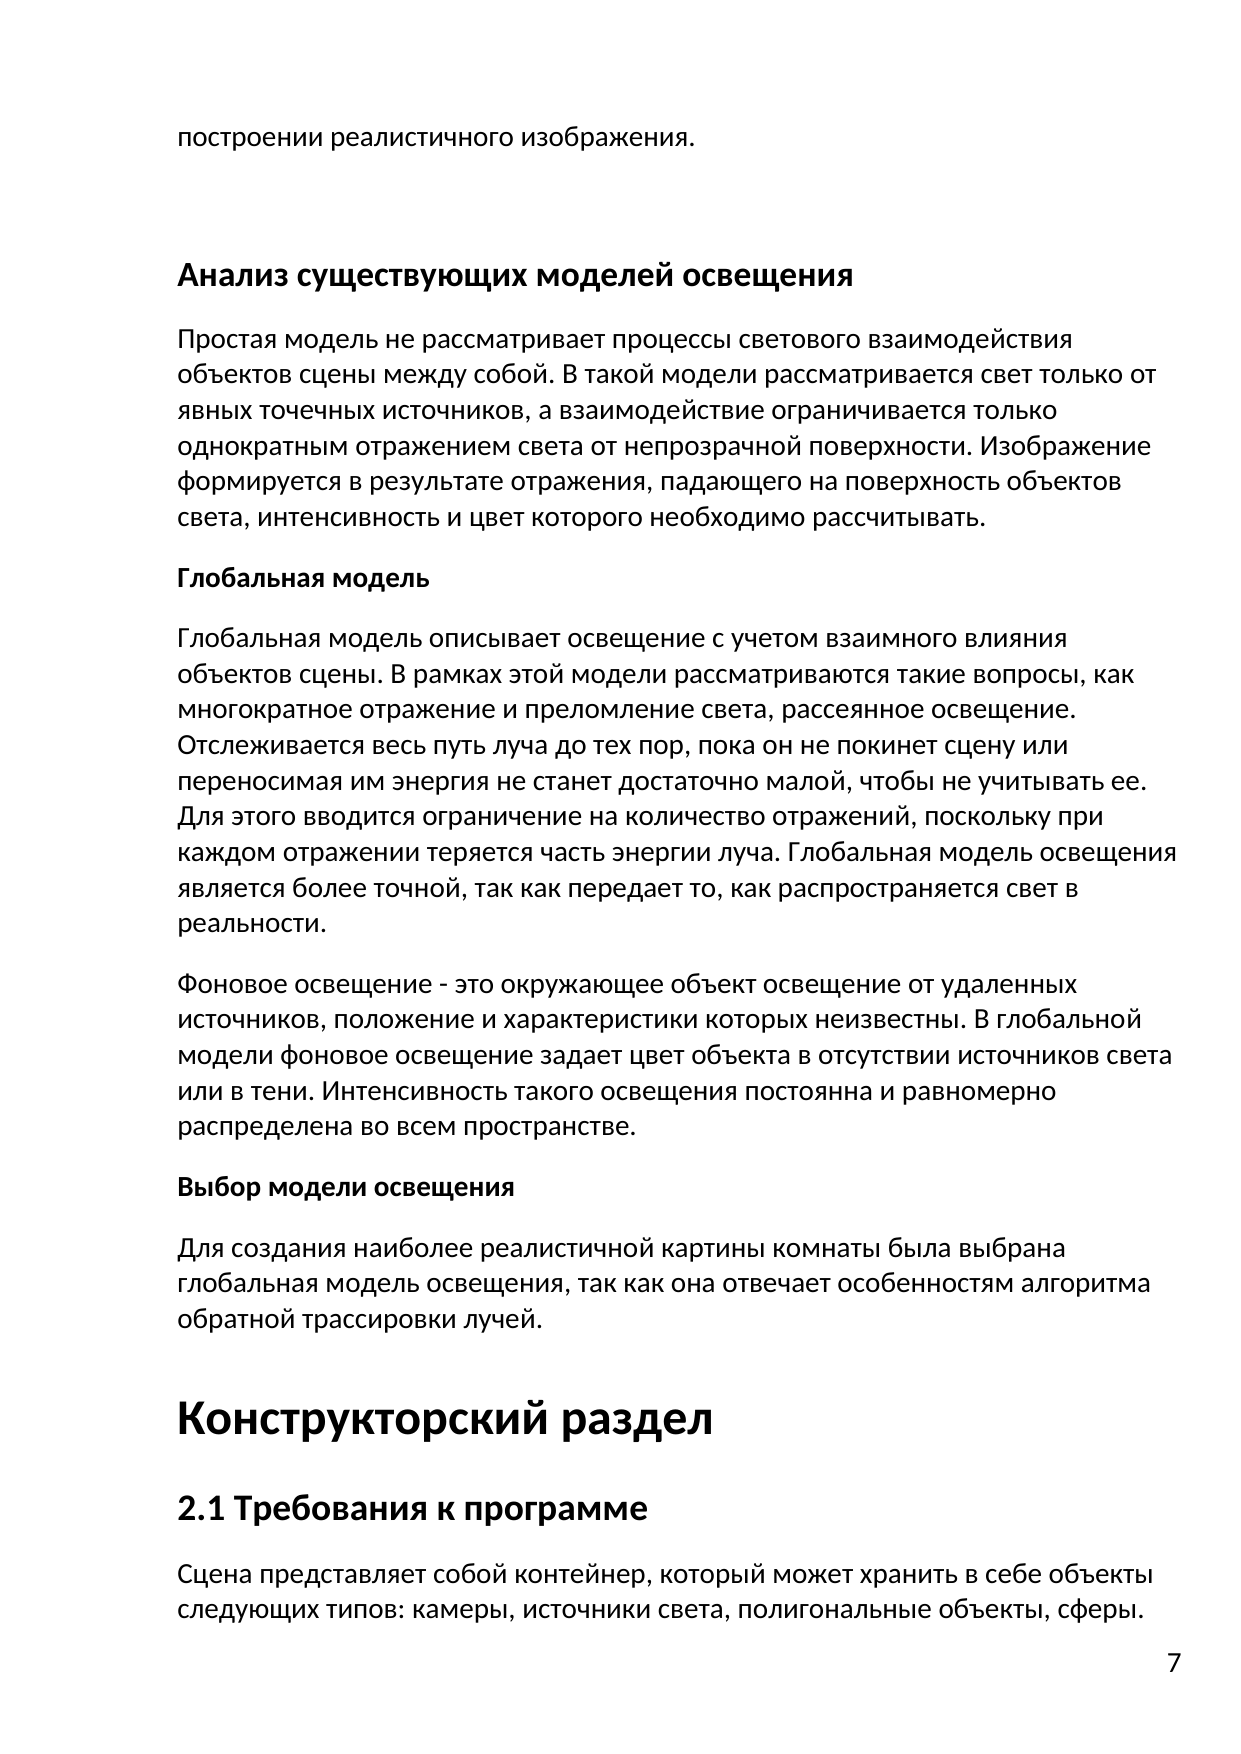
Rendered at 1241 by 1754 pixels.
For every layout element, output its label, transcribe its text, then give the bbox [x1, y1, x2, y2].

text Глобальная модель описывает освещение с учетом взаимного влияния объектов сцены. В рамках этой модели рассматриваются такие вопросы, как многократное отражение и преломление света, рассеянное освещение. Отслеживается весь путь луча до тех пор, пока он не покинет сцену или переносимая им энергия не станет достаточно малой, чтобы не учитывать ее. Для этого вводится ограничение на количество отражений, поскольку при каждом отражении теряется часть энергии луча. Глобальная модель освещения является более точной, так как передает то, как распространяется свет в реальности. [177, 619, 1181, 940]
text построении реалистичного изображения. [177, 118, 1181, 154]
text Фоновое освещение - это окружающее объект освещение от удаленных источников, положение и характеристики которых неизвестны. В глобальной модели фоновое освещение задает цвет объекта в отсутствии источников света или в тени. Интенсивность такого освещения постоянна и равномерно распределена во всем пространстве. [177, 965, 1181, 1143]
text Выбор модели освещения [177, 1168, 1181, 1204]
subtitle Анализ существующих моделей освещения [177, 252, 1181, 295]
text Сцена представляет собой контейнер, который может хранить в себе объекты следующих типов: камеры, источники света, полигональные объекты, сферы. [177, 1555, 1181, 1626]
subtitle 2.1 Требования к программе [177, 1484, 1181, 1530]
text Для создания наиболее реалистичной картины комнаты была выбрана глобальная модель освещения, так как она отвечает особенностям алгоритма обратной трассировки лучей. [177, 1229, 1181, 1336]
text Простая модель не рассматривает процессы светового взаимодействия объектов сцены между собой. В такой модели рассматривается свет только от явных точечных источников, а взаимодействие ограничивается только однократным отражением света от непрозрачной поверхности. Изображение формируется в результате отражения, падающего на поверхность объектов света, интенсивность и цвет которого необходимо рассчитывать. [177, 320, 1181, 534]
text Глобальная модель [177, 559, 1181, 594]
subtitle Конструкторский раздел [177, 1386, 1181, 1447]
